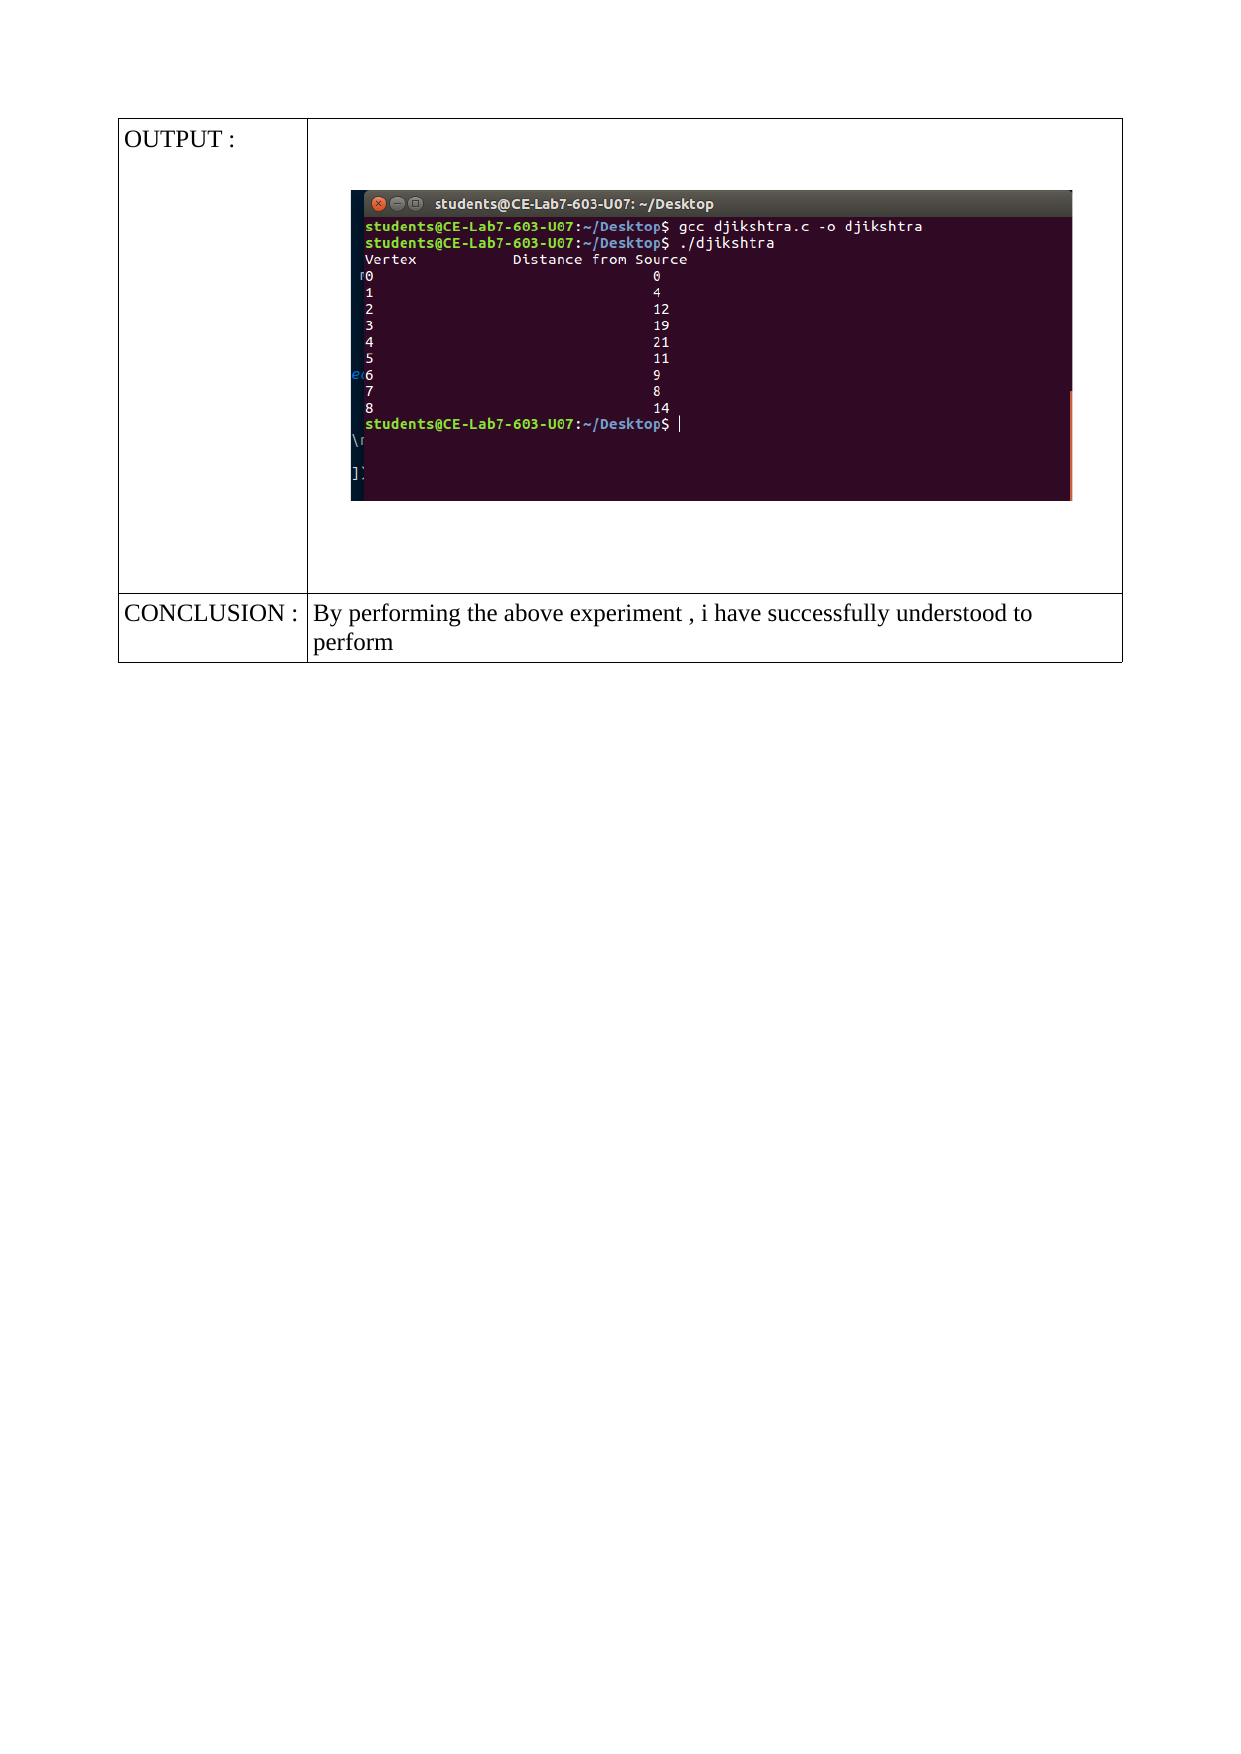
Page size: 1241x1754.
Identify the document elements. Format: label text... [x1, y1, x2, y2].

table_cell By performing the above experiment , i have successfully understood to perform [308, 594, 1122, 662]
table_cell OUTPUT : [119, 119, 307, 592]
table_cell CONCLUSION : [119, 594, 307, 662]
table_cell [308, 119, 1122, 592]
picture [350, 190, 1073, 501]
